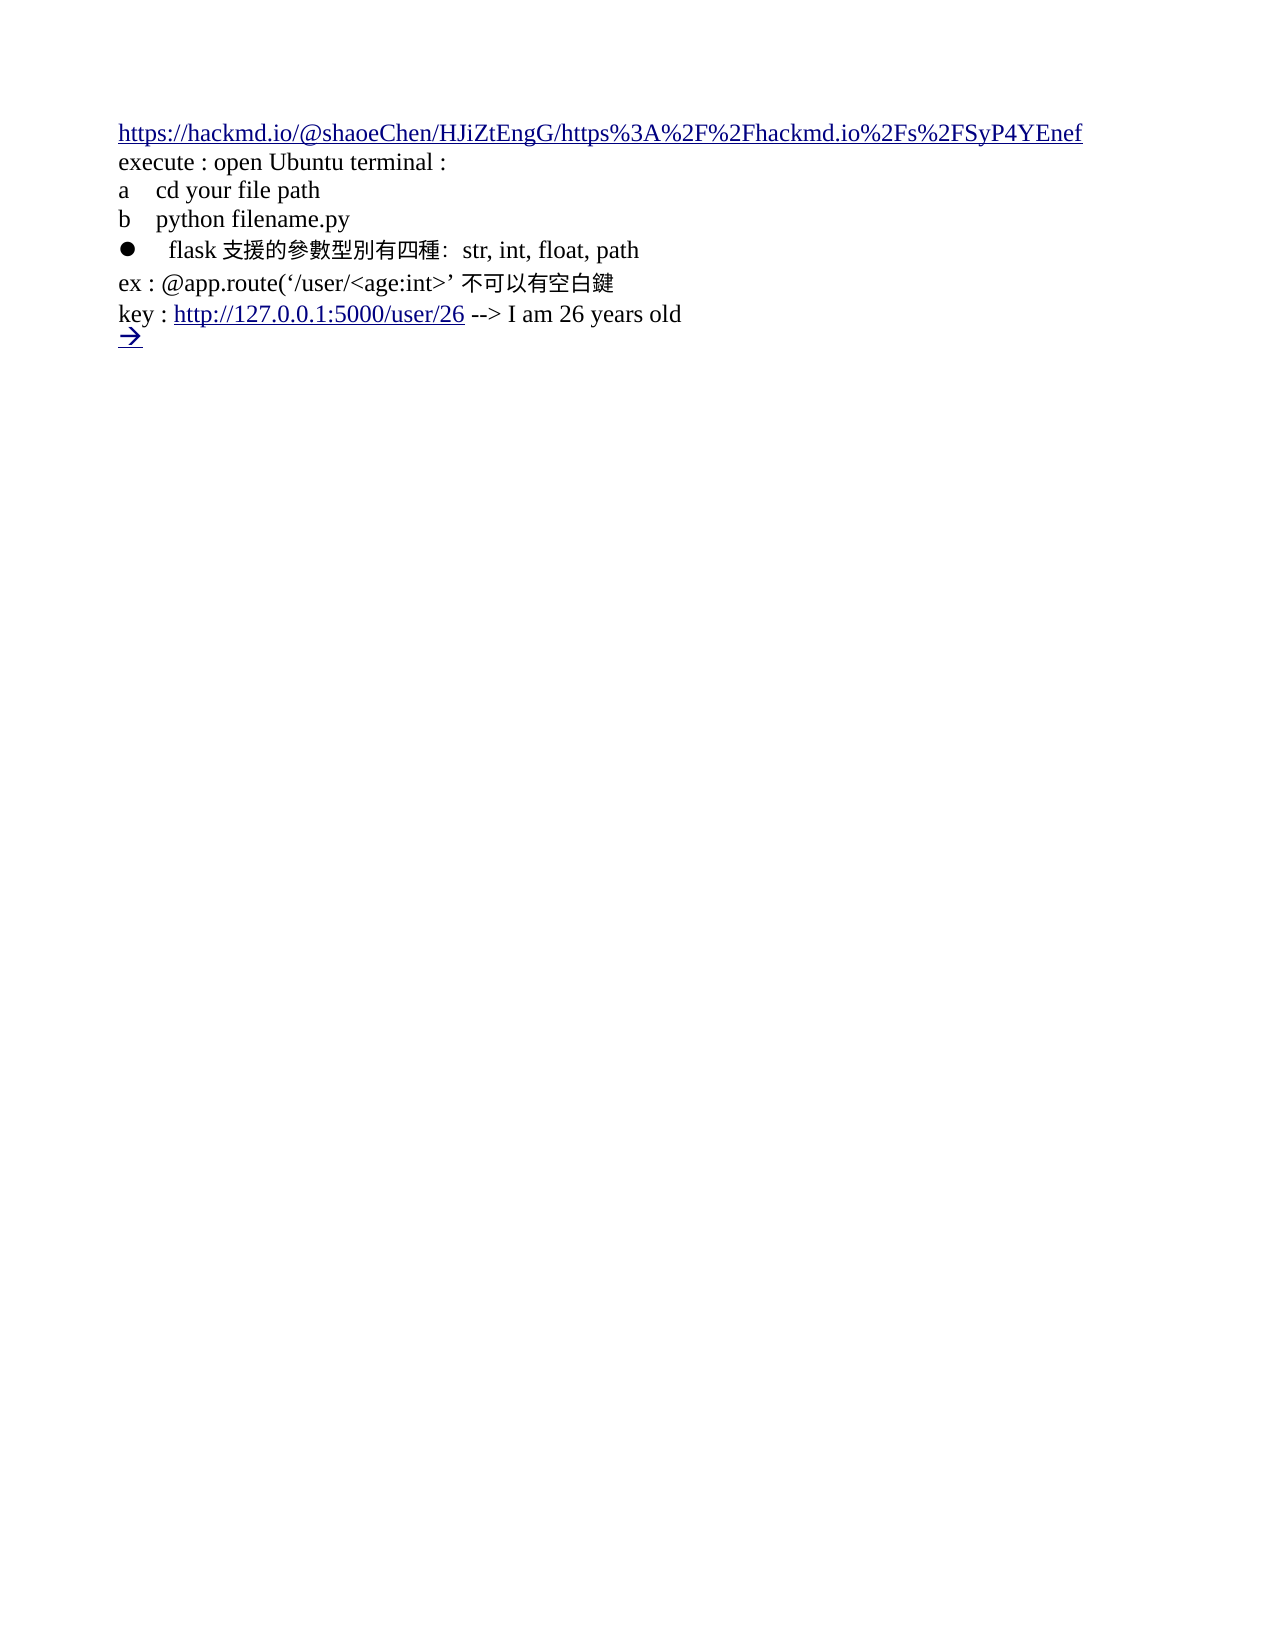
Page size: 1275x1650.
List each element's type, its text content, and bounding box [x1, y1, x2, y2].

text https://hackmd.io/@shaoeChen/HJiZtEngG/https%3A%2F%2Fhackmd.io%2Fs%2FSyP4YEnef [118, 118, 1157, 147]
text à [118, 328, 1157, 350]
text key : http://127.0.0.1:5000/user/26 --> I am 26 years old [118, 299, 1157, 328]
list flask支援的參數型別有四種：str, int, float, path [118, 233, 1157, 265]
text execute : open Ubuntu terminal : [118, 147, 1157, 176]
list python filename.py [118, 204, 1157, 233]
text ex : @app.route(‘/user/<age:int>’ 不可以有空白鍵 [118, 265, 1157, 299]
list cd your file path [118, 176, 1157, 204]
